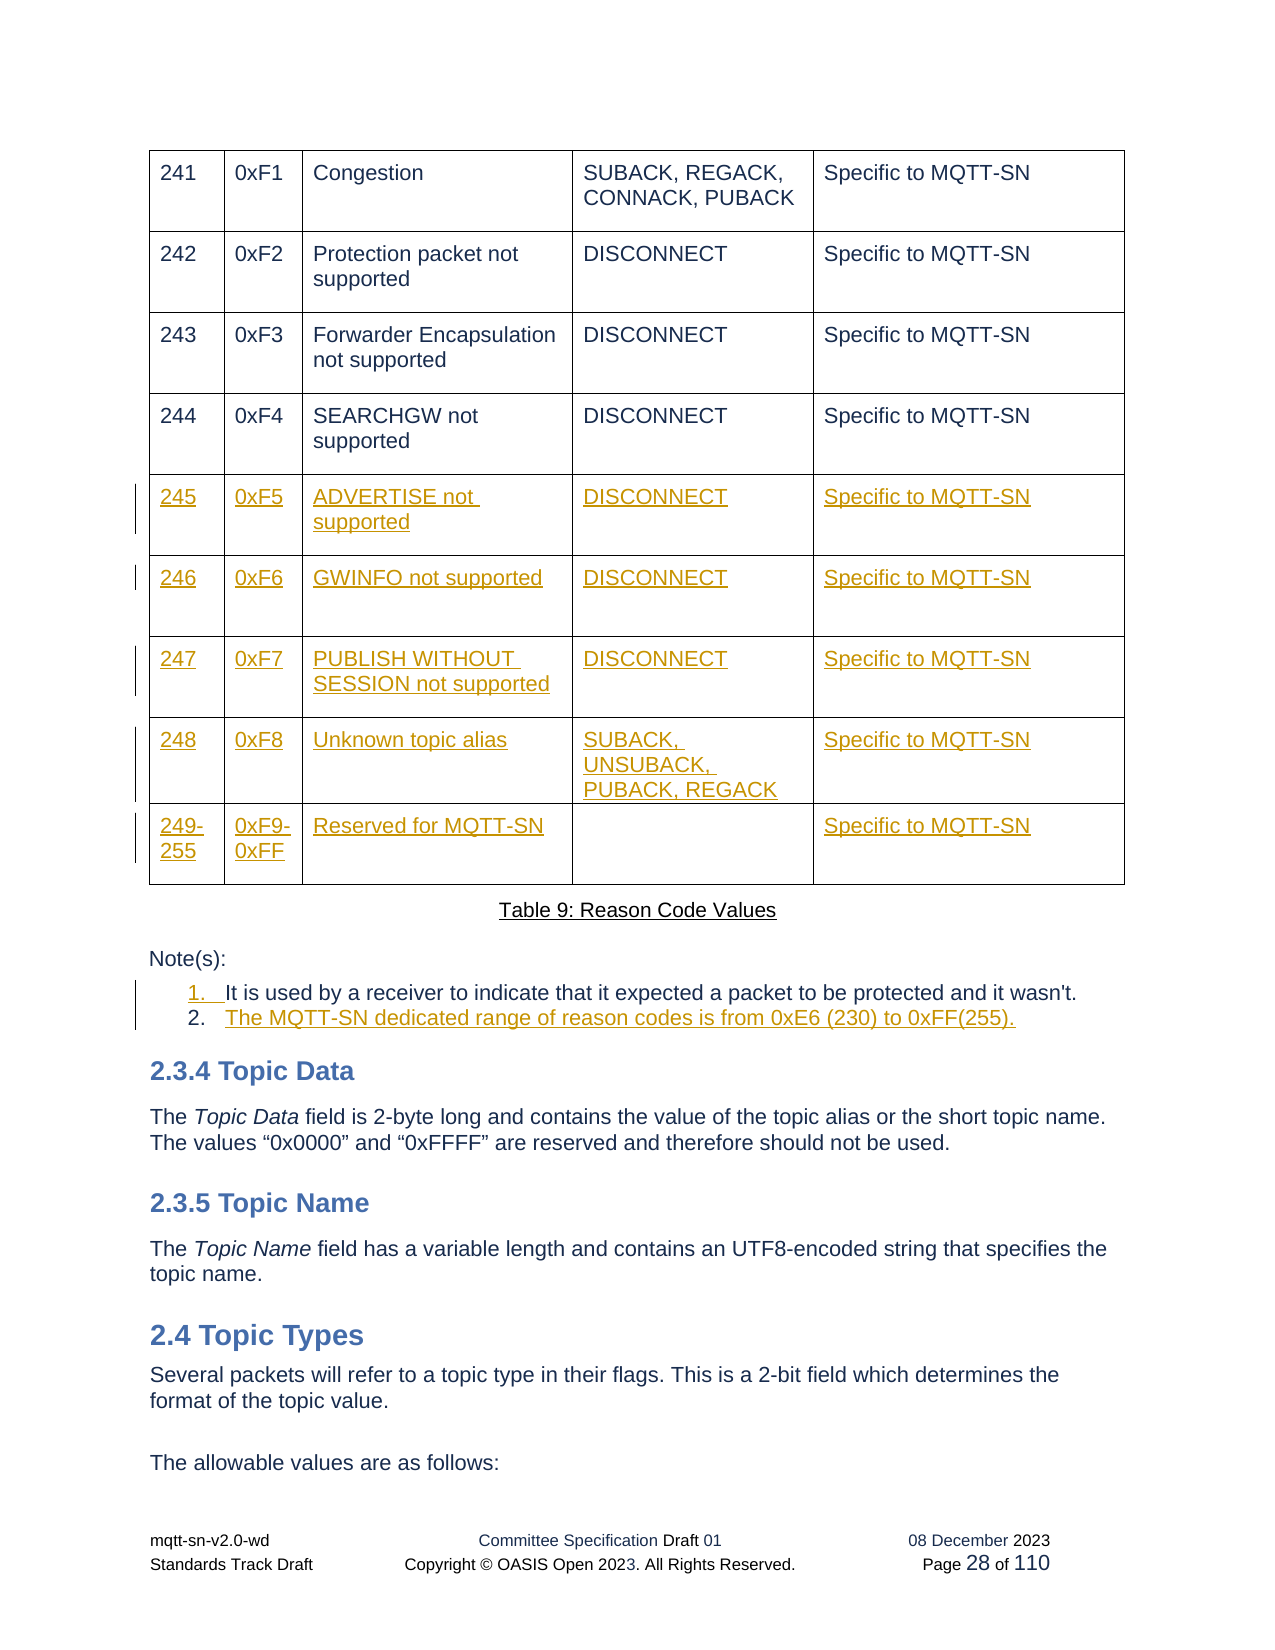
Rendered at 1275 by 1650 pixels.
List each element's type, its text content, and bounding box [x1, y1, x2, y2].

table_cell Forwarder Encapsulation not supported [303, 313, 572, 393]
table_cell 0xF6 [225, 556, 302, 636]
table_cell Specific to MQTT-SN [814, 637, 1124, 717]
table_cell SUBACK, UNSUBACK, PUBACK, REGACK [573, 718, 813, 803]
table_cell Specific to MQTT-SN [814, 718, 1124, 803]
table_cell 249-255 [150, 804, 224, 884]
text The Topic Data field is 2-byte long and contains the value of the topic alias or the short topic name. The values “0x0000” and “0xFFFF” are reserved and therefore should not be used. [149, 1104, 1124, 1155]
table_cell Protection packet not supported [303, 232, 572, 312]
table_cell [573, 804, 813, 884]
table_cell 0xF3 [225, 313, 302, 393]
table_cell Congestion [303, 151, 572, 231]
table_cell 0xF7 [225, 637, 302, 717]
table_cell SUBACK, REGACK, CONNACK, PUBACK [573, 151, 813, 231]
table_cell DISCONNECT [573, 232, 813, 312]
table_cell DISCONNECT [573, 394, 813, 474]
table_cell DISCONNECT [573, 475, 813, 555]
table_cell 243 [150, 313, 224, 393]
table_cell DISCONNECT [573, 556, 813, 636]
text The Topic Name field has a variable length and contains an UTF8-encoded string that specifies the topic name. [149, 1235, 1124, 1286]
table_cell 245 [150, 475, 224, 555]
table_cell ADVERTISE not supported [303, 475, 572, 555]
subtitle 2.3.5 Topic Name [150, 1187, 1124, 1218]
table_cell Reserved for MQTT-SN [303, 804, 572, 884]
table_cell Unknown topic alias [303, 718, 572, 803]
table_cell Specific to MQTT-SN [814, 804, 1124, 884]
table_cell 0xF5 [225, 475, 302, 555]
table_cell PUBLISH WITHOUT SESSION not supported [303, 637, 572, 717]
table_cell 247 [150, 637, 224, 717]
table_cell 242 [150, 232, 224, 312]
table_cell Specific to MQTT-SN [814, 556, 1124, 636]
table_cell 248 [150, 718, 224, 803]
table_cell 0xF4 [225, 394, 302, 474]
table_cell Specific to MQTT-SN [814, 151, 1124, 231]
table_cell DISCONNECT [573, 637, 813, 717]
text Note(s): [148, 946, 1124, 971]
text Table 9: Reason Code Values [150, 898, 1125, 922]
list The MQTT-SN dedicated range of reason codes is from 0xE6 (230) to 0xFF(255). [187, 1005, 1124, 1030]
list It is used by a receiver to indicate that it expected a packet to be protected and it wasn't. [187, 980, 1124, 1005]
table_cell Specific to MQTT-SN [814, 394, 1124, 474]
table_cell 0xF1 [225, 151, 302, 231]
text The allowable values are as follows: [149, 1449, 1124, 1475]
table_cell SEARCHGW not supported [303, 394, 572, 474]
table_cell 0xF8 [225, 718, 302, 803]
table_cell Specific to MQTT-SN [814, 232, 1124, 312]
table_cell DISCONNECT [573, 313, 813, 393]
table_cell 0xF9-0xFF [225, 804, 302, 884]
table_cell Specific to MQTT-SN [814, 313, 1124, 393]
table_cell 246 [150, 556, 224, 636]
table_cell 0xF2 [225, 232, 302, 312]
subtitle 2.3.4 Topic Data [150, 1055, 1124, 1087]
text Several packets will refer to a topic type in their flags. This is a 2-bit field which determines the format of the topic value. [149, 1362, 1124, 1413]
table_cell Specific to MQTT-SN [814, 475, 1124, 555]
table_cell GWINFO not supported [303, 556, 572, 636]
subtitle 2.4 Topic Types [150, 1318, 1124, 1351]
table_cell 244 [150, 394, 224, 474]
table_cell 241 [150, 151, 224, 231]
